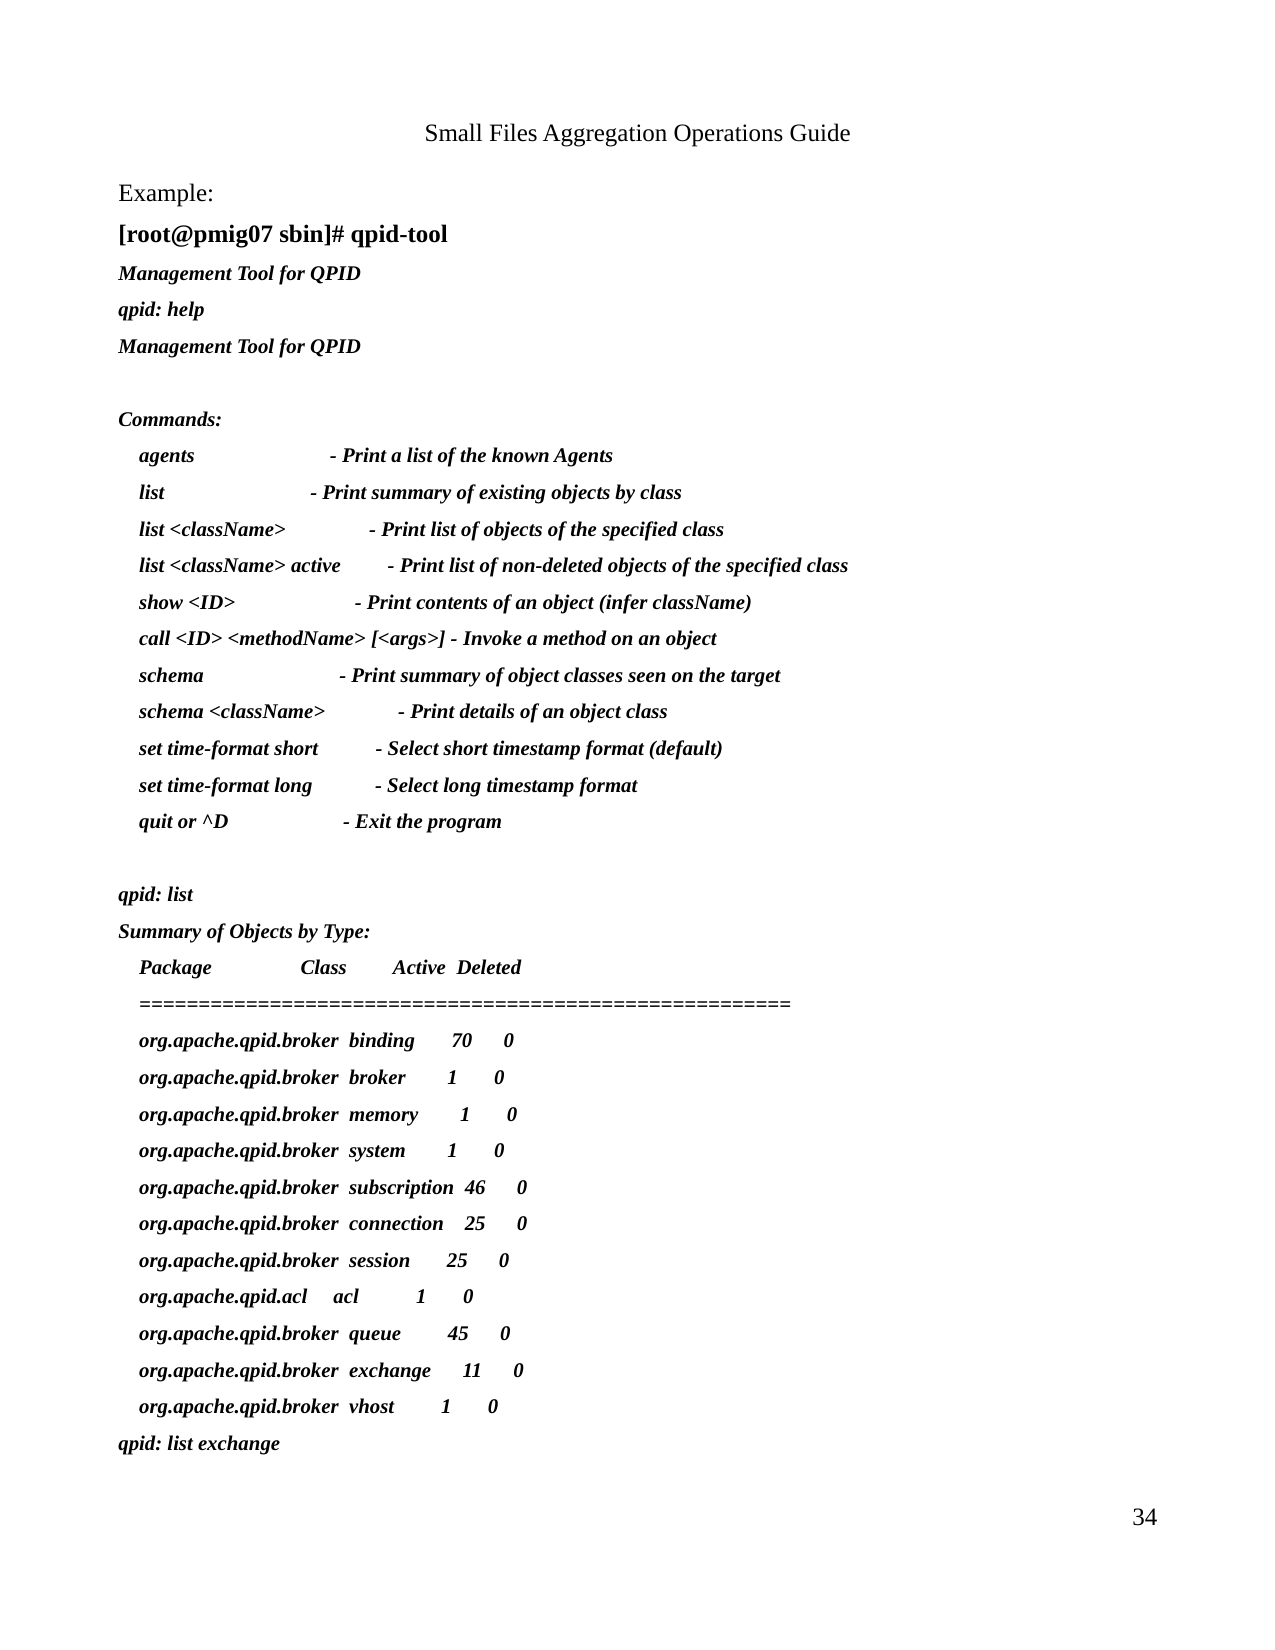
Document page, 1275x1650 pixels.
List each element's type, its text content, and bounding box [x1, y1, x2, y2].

text schema <className> - Print details of an object class [118, 699, 1157, 723]
text Management Tool for QPID [118, 334, 1157, 358]
text qpid: list exchange [118, 1431, 1157, 1455]
text list <className> - Print list of objects of the specified class [118, 517, 1157, 541]
text set time-format long - Select long timestamp format [118, 772, 1157, 797]
text org.apache.qpid.broker system 1 0 [118, 1138, 1157, 1162]
text org.apache.qpid.broker exchange 11 0 [118, 1357, 1157, 1382]
text [root@pmig07 sbin]# qpid-tool [118, 219, 1157, 248]
text org.apache.qpid.broker memory 1 0 [118, 1102, 1157, 1126]
text org.apache.qpid.broker connection 25 0 [118, 1211, 1157, 1235]
text ======================================================= [118, 992, 1157, 1016]
text list <className> active - Print list of non-deleted objects of the specified class [118, 553, 1157, 577]
text list - Print summary of existing objects by class [118, 480, 1157, 504]
text org.apache.qpid.broker queue 45 0 [118, 1321, 1157, 1345]
text Summary of Objects by Type: [118, 919, 1157, 943]
text org.apache.qpid.acl acl 1 0 [118, 1284, 1157, 1308]
text Management Tool for QPID [118, 261, 1157, 285]
text set time-format short - Select short timestamp format (default) [118, 736, 1157, 760]
text qpid: help [118, 297, 1157, 321]
text qpid: list [118, 882, 1157, 906]
text org.apache.qpid.broker subscription 46 0 [118, 1175, 1157, 1199]
text org.apache.qpid.broker broker 1 0 [118, 1065, 1157, 1089]
text call <ID> <methodName> [<args>] - Invoke a method on an object [118, 626, 1157, 650]
text Example: [118, 178, 1157, 207]
text Commands: [118, 407, 1157, 431]
text show <ID> - Print contents of an object (infer className) [118, 590, 1157, 614]
text org.apache.qpid.broker vhost 1 0 [118, 1394, 1157, 1418]
text org.apache.qpid.broker binding 70 0 [118, 1028, 1157, 1052]
text org.apache.qpid.broker session 25 0 [118, 1248, 1157, 1272]
text quit or ^D - Exit the program [118, 809, 1157, 833]
text schema - Print summary of object classes seen on the target [118, 663, 1157, 687]
text Package Class Active Deleted [118, 955, 1157, 979]
text agents - Print a list of the known Agents [118, 443, 1157, 467]
